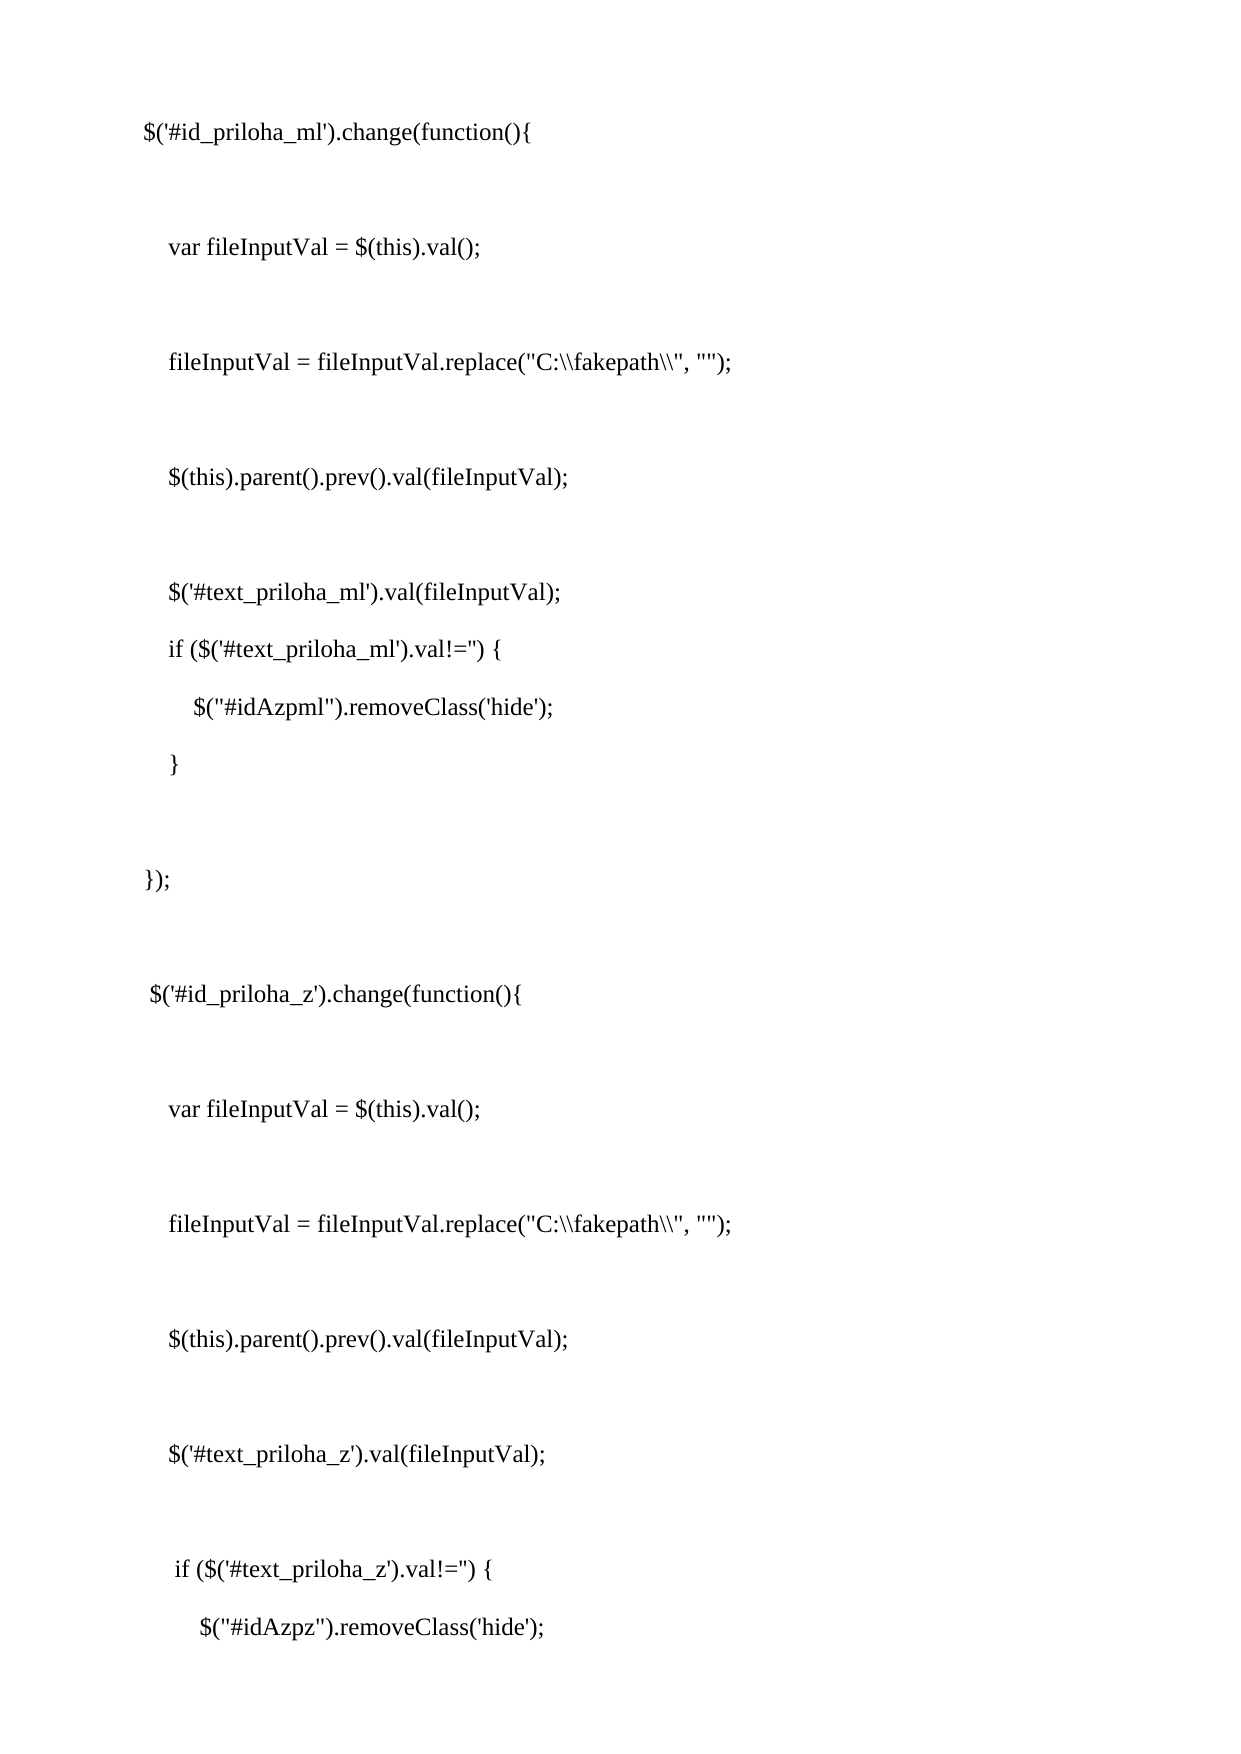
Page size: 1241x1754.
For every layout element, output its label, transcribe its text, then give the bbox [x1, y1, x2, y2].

text fileInputVal = fileInputVal.replace("C:\\fakepath\\", ""); [118, 318, 1181, 375]
text [118, 1640, 1181, 1669]
text $("#idAzpz").removeClass('hide'); [118, 1583, 1181, 1640]
text var fileInputVal = $(this).val(); [118, 203, 1181, 260]
text $(this).parent().prev().val(fileInputVal); [118, 433, 1181, 490]
text $('#text_priloha_ml').val(fileInputVal); [118, 548, 1181, 605]
text }); [118, 835, 1181, 893]
text } [118, 720, 1181, 778]
text fileInputVal = fileInputVal.replace("C:\\fakepath\\", ""); [118, 1180, 1181, 1238]
text if ($('#text_priloha_ml').val!='') { [118, 605, 1181, 663]
text var fileInputVal = $(this).val(); [118, 1065, 1181, 1123]
text $('#text_priloha_z').val(fileInputVal); [118, 1410, 1181, 1468]
text $('#id_priloha_ml').change(function(){ [118, 88, 1181, 145]
text if ($('#text_priloha_z').val!='') { [118, 1525, 1181, 1583]
text $("#idAzpml").removeClass('hide'); [118, 663, 1181, 720]
text $('#id_priloha_z').change(function(){ [118, 950, 1181, 1008]
text $(this).parent().prev().val(fileInputVal); [118, 1295, 1181, 1353]
